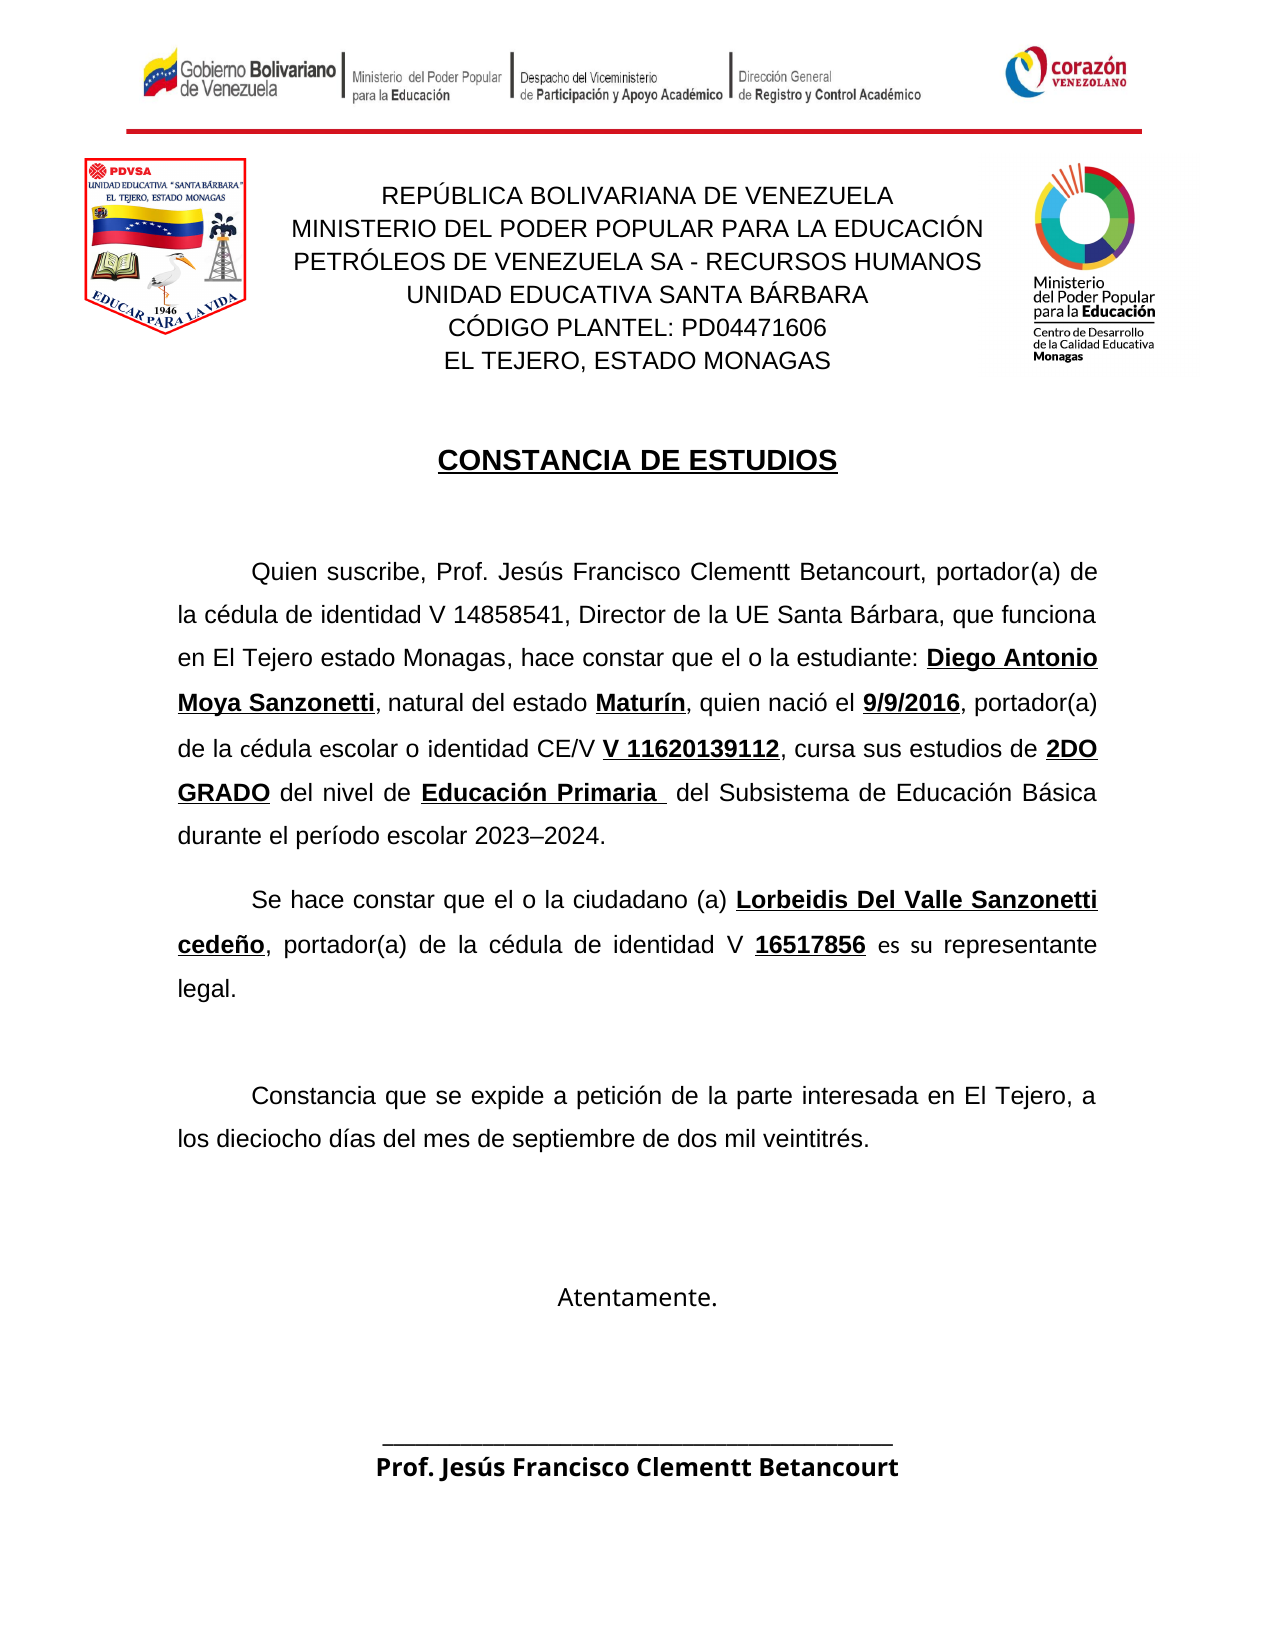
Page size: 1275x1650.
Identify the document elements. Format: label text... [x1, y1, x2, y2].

picture [79, 158, 252, 335]
text Quien suscribe, Prof. Jesús Francisco Clementt Betancourt, portador(a) de la cédula de identidad V 14858541, Director de la UE Santa Bárbara, que funciona en El Tejero estado Monagas, hace constar que el o la estudiante: Diego Antonio Moya Sanzonetti, natural del estado Maturín, quien nació el 9/9/2016, portador(a) de la cédula escolar o identidad CE/V V 11620139112, cursa sus estudios de 2DO GRADO del nivel de Educación Primaria del Subsistema de Educación Básica durante el período escolar 2023–2024. [177, 557, 1098, 849]
picture [126, 11, 1142, 134]
text Se hace constar que el o la ciudadano (a) Lorbeidis Del Valle Sanzonetti cedeño, portador(a) de la cédula de identidad V 16517856 es su representante legal. [177, 885, 1098, 1002]
subtitle MINISTERIO DEL PODER POPULAR PARA LA EDUCACIÓN [252, 214, 978, 242]
subtitle PETRÓLEOS DE VENEZUELA SA - RECURSOS HUMANOS [252, 247, 978, 275]
subtitle CONSTANCIA DE ESTUDIOS [177, 443, 1098, 476]
text Atentamente. [177, 1279, 1098, 1313]
text CÓDIGO PLANTEL: PD04471606 [177, 313, 978, 341]
text ______________________________________________ [177, 1416, 1098, 1450]
text Prof. Jesús Francisco Clementt Betancourt [177, 1450, 1098, 1484]
picture [978, 153, 1200, 377]
text EL TEJERO, ESTADO MONAGAS [177, 346, 978, 374]
text UNIDAD EDUCATIVA SANTA BÁRBARA [252, 280, 978, 308]
subtitle REPÚBLICA BOLIVARIANA DE VENEZUELA [252, 181, 978, 209]
text Constancia que se expide a petición de la parte interesada en El Tejero, a los dieciocho días del mes de septiembre de dos mil veintitrés. [177, 1081, 1098, 1153]
